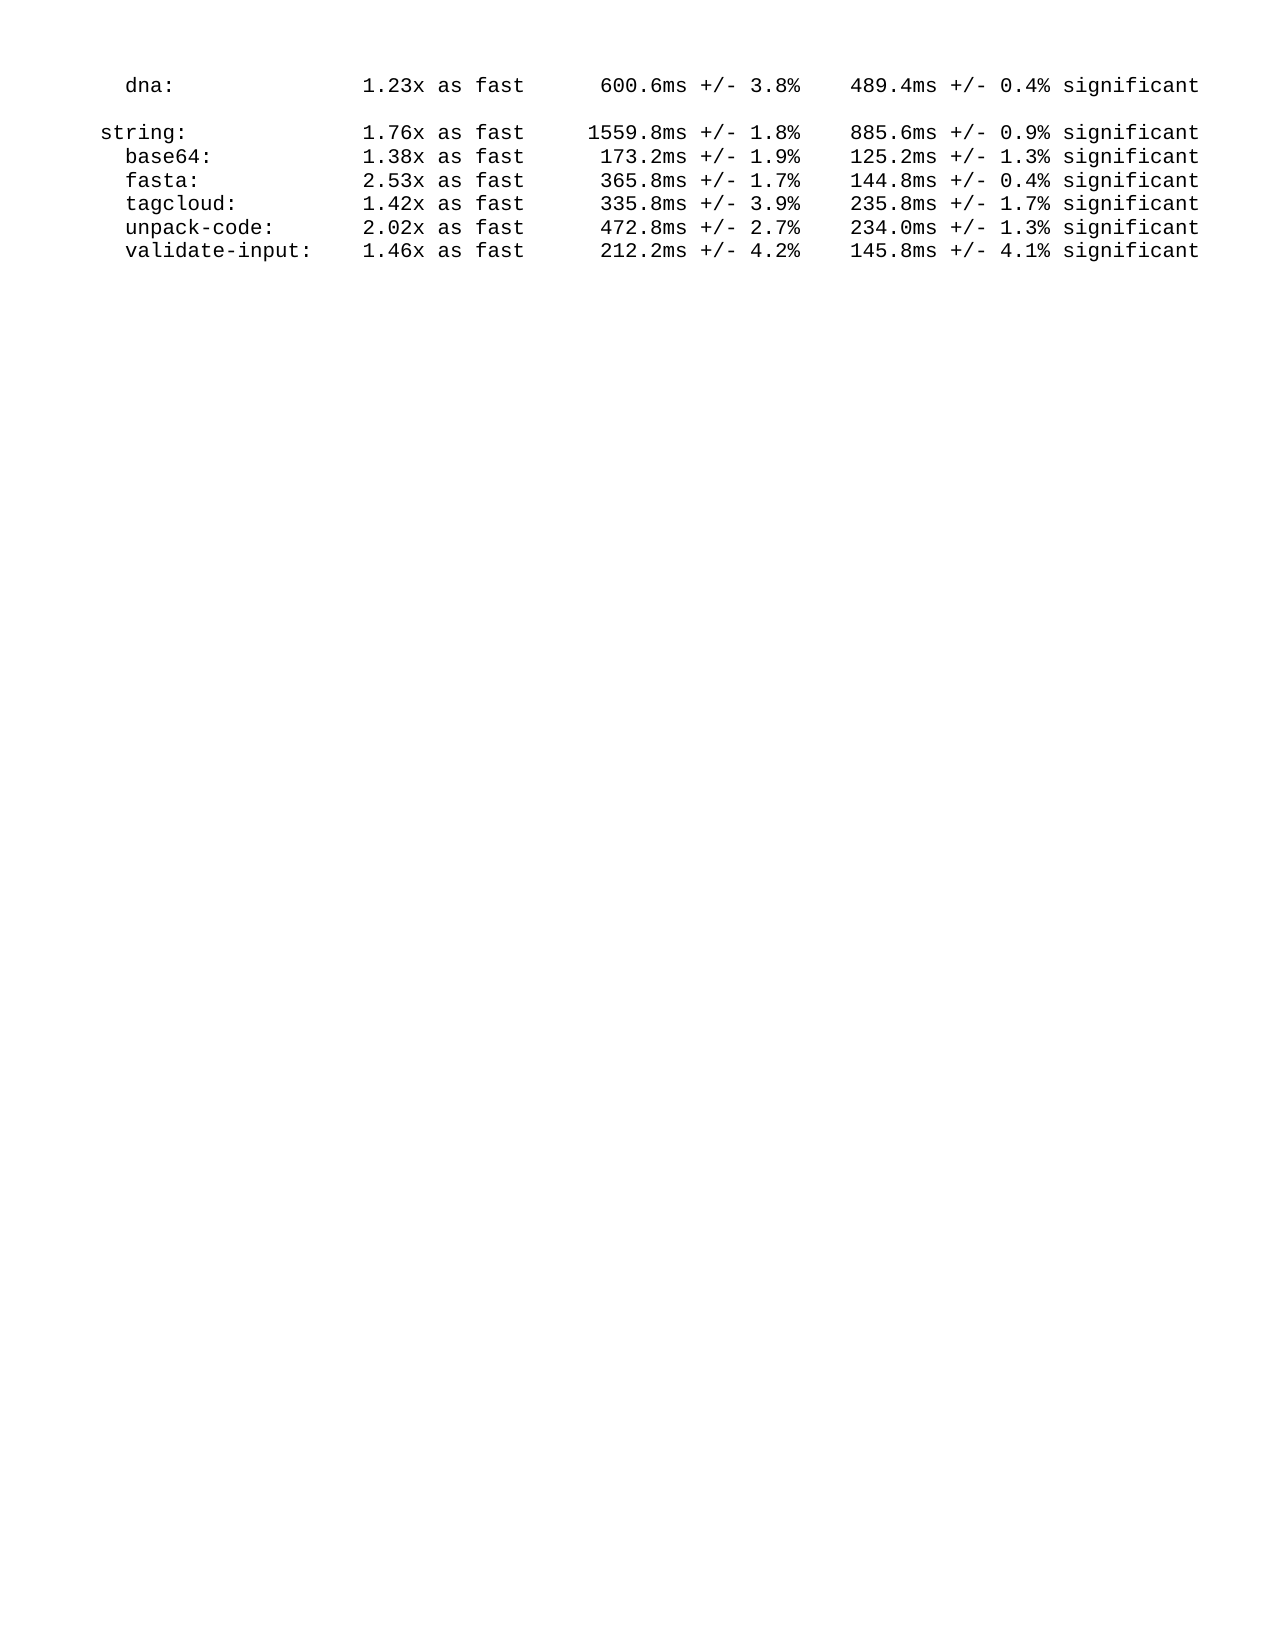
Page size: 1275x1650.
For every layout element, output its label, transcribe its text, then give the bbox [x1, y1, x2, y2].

text fasta: 2.53x as fast 365.8ms +/- 1.7% 144.8ms +/- 0.4% significant [75, 169, 1200, 193]
text validate-input: 1.46x as fast 212.2ms +/- 4.2% 145.8ms +/- 4.1% significant [75, 241, 1200, 264]
text base64: 1.38x as fast 173.2ms +/- 1.9% 125.2ms +/- 1.3% significant [75, 146, 1200, 169]
text unpack-code: 2.02x as fast 472.8ms +/- 2.7% 234.0ms +/- 1.3% significant [75, 217, 1200, 241]
text tagcloud: 1.42x as fast 335.8ms +/- 3.9% 235.8ms +/- 1.7% significant [75, 193, 1200, 217]
text string: 1.76x as fast 1559.8ms +/- 1.8% 885.6ms +/- 0.9% significant [75, 122, 1200, 146]
text dna: 1.23x as fast 600.6ms +/- 3.8% 489.4ms +/- 0.4% significant [75, 75, 1200, 99]
